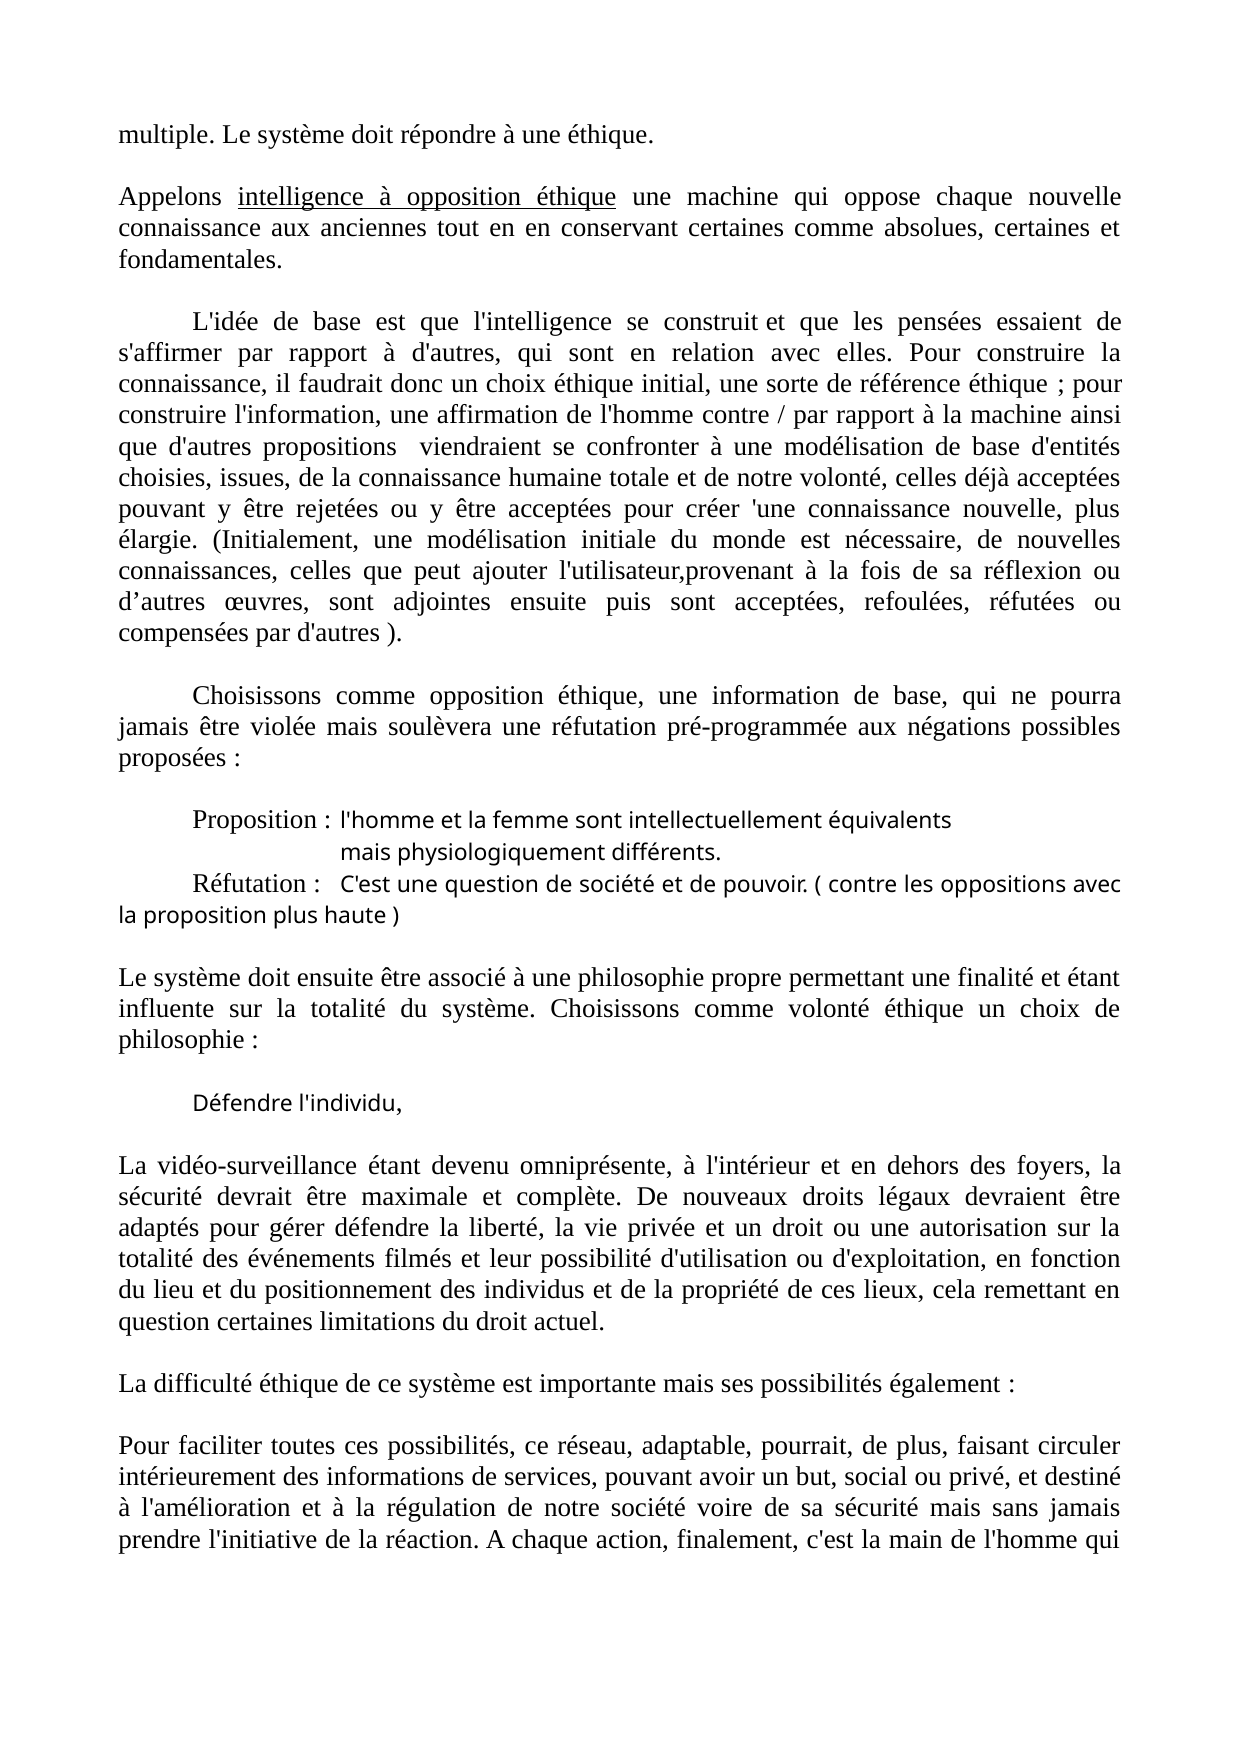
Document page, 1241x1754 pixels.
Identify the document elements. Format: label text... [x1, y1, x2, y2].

text multiple. Le système doit répondre à une éthique. [118, 118, 1122, 149]
text Le système doit ensuite être associé à une philosophie propre permettant une finalité et étant influente sur la totalité du système. Choisissons comme volonté éthique un choix de philosophie : [118, 961, 1122, 1054]
text La difficulté éthique de ce système est importante mais ses possibilités également : [118, 1367, 1122, 1398]
text Proposition : l'homme et la femme sont intellectuellement équivalents [118, 803, 1122, 835]
text L'idée de base est que l'intelligence se construit et que les pensées essaient de s'affirmer par rapport à d'autres, qui sont en relation avec elles. Pour construire la connaissance, il faudrait donc un choix éthique initial, une sorte de référence éthique ; pour construire l'information, une affirmation de l'homme contre / par rapport à la machine ainsi que d'autres propositions viendraient se confronter à une modélisation de base d'entités choisies, issues, de la connaissance humaine totale et de notre volonté, celles déjà acceptées pouvant y être rejetées ou y être acceptées pour créer 'une connaissance nouvelle, plus élargie. (Initialement, une modélisation initiale du monde est nécessaire, de nouvelles connaissances, celles que peut ajouter l'utilisateur,provenant à la fois de sa réflexion ou d’autres œuvres, sont adjointes ensuite puis sont acceptées, refoulées, réfutées ou compensées par d'autres ). [118, 305, 1122, 648]
text Défendre l'individu, [118, 1086, 1122, 1118]
text La vidéo-surveillance étant devenu omniprésente, à l'intérieur et en dehors des foyers, la sécurité devrait être maximale et complète. De nouveaux droits légaux devraient être adaptés pour gérer défendre la liberté, la vie privée et un droit ou une autorisation sur la totalité des événements filmés et leur possibilité d'utilisation ou d'exploitation, en fonction du lieu et du positionnement des individus et de la propriété de ces lieux, cela remettant en question certaines limitations du droit actuel. [118, 1149, 1122, 1336]
text Réfutation : C'est une question de société et de pouvoir. ( contre les oppositions avec la proposition plus haute ) [118, 867, 1122, 930]
text Choisissons comme opposition éthique, une information de base, qui ne pourra jamais être violée mais soulèvera une réfutation pré-programmée aux négations possibles proposées : [118, 679, 1122, 772]
text Appelons intelligence à opposition éthique une machine qui oppose chaque nouvelle connaissance aux anciennes tout en en conservant certaines comme absolues, certaines et fondamentales. [118, 180, 1122, 274]
text mais physiologiquement différents. [118, 835, 1122, 867]
text Pour faciliter toutes ces possibilités, ce réseau, adaptable, pourrait, de plus, faisant circuler intérieurement des informations de services, pouvant avoir un but, social ou privé, et destiné à l'amélioration et à la régulation de notre société voire de sa sécurité mais sans jamais prendre l'initiative de la réaction. A chaque action, finalement, c'est la main de l'homme qui [118, 1429, 1122, 1554]
